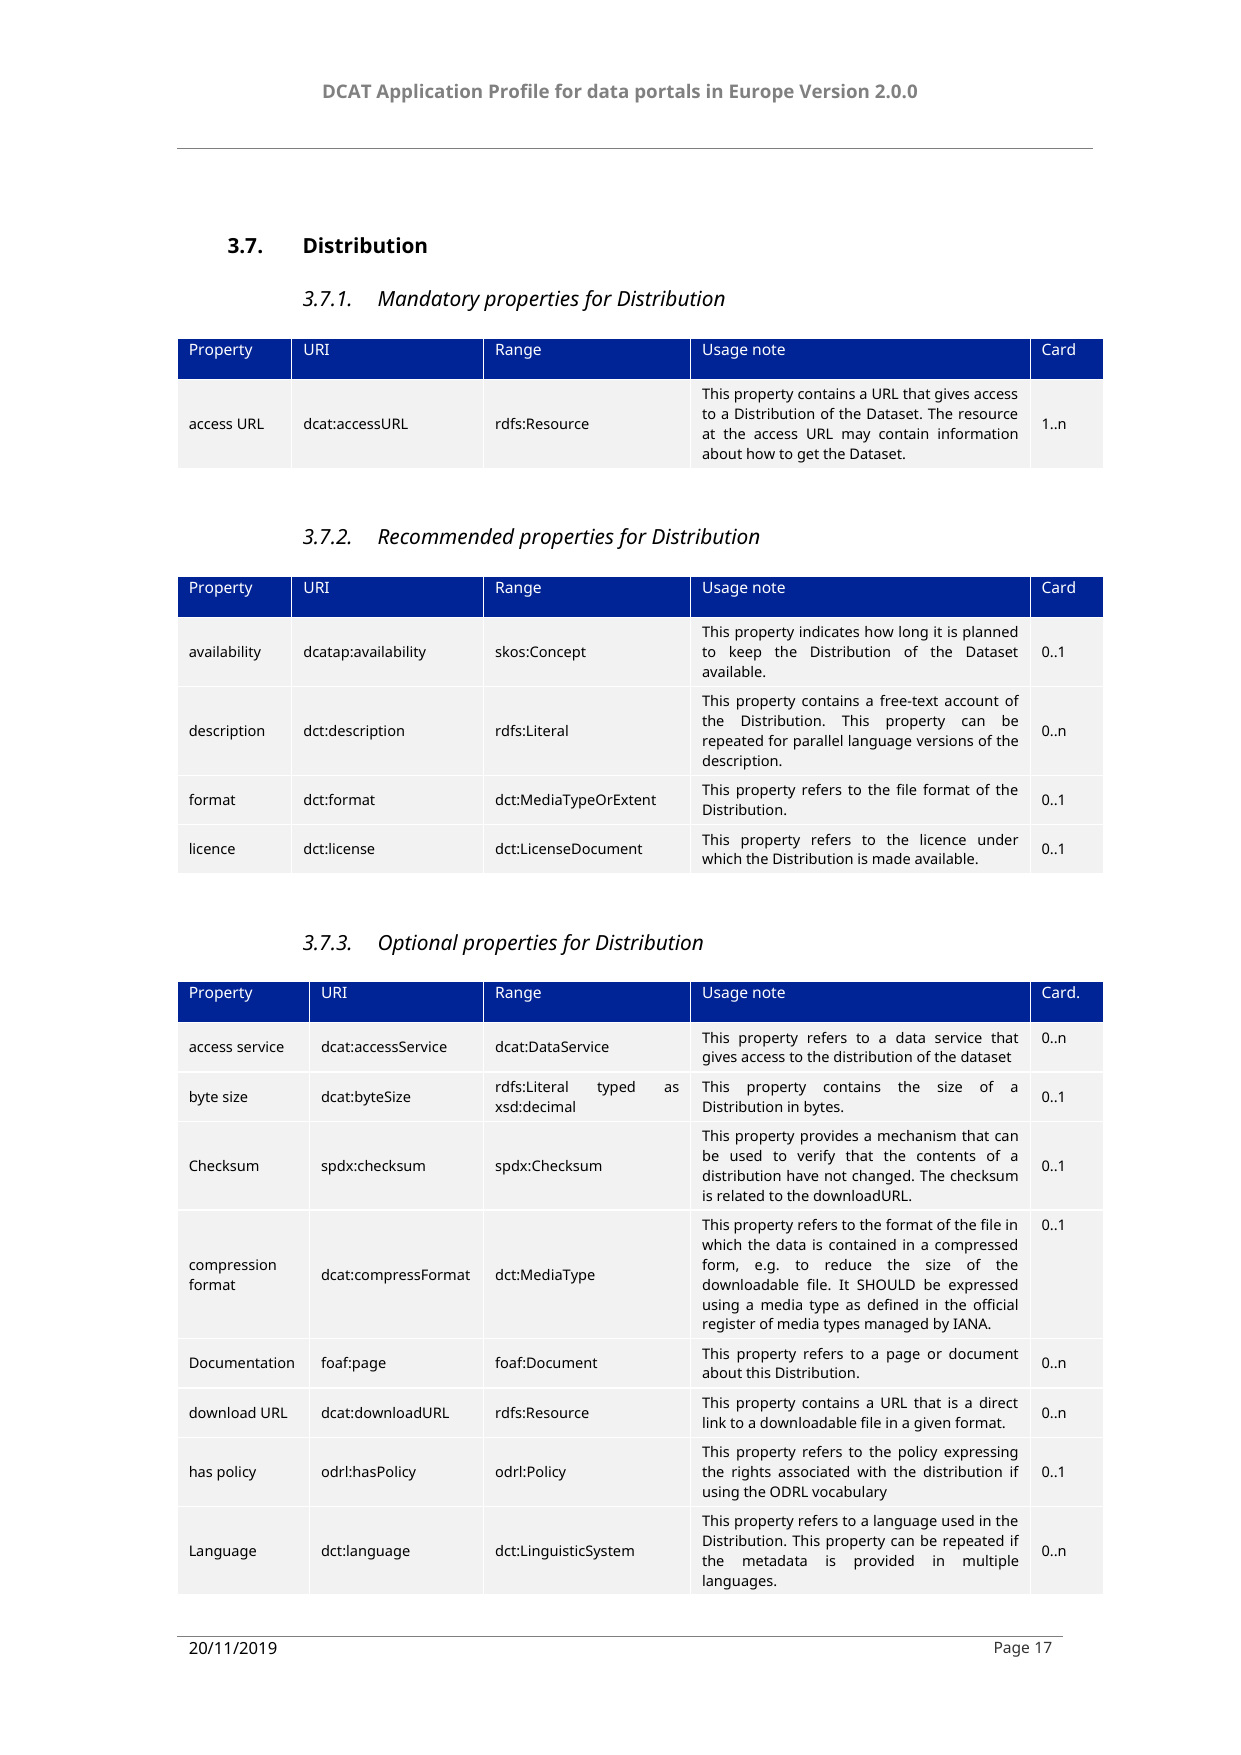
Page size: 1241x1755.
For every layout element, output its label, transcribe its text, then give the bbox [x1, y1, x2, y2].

table_cell has policy [178, 1438, 309, 1506]
table_cell foaf:Document [484, 1339, 690, 1387]
table_cell This property contains a URL that is a direct link to a downloadable file in a given format. [691, 1389, 1030, 1437]
table_cell dct:MediaType [484, 1211, 690, 1338]
subtitle Recommended properties for Distribution [302, 522, 1063, 551]
table_cell rdfs:Resource [484, 1389, 690, 1437]
table_header Property [178, 577, 291, 617]
table_cell dcat:accessURL [292, 380, 483, 468]
table_cell This property refers to a data service that gives access to the distribution of the dataset [691, 1023, 1030, 1071]
table_cell dcatap:availability [292, 618, 483, 686]
table_cell Language [178, 1507, 309, 1594]
table_cell This property contains the size of a Distribution in bytes. [691, 1073, 1030, 1121]
table_cell rdfs:Literal typed as xsd:decimal [484, 1073, 690, 1121]
table_cell dcat:accessService [310, 1023, 483, 1071]
table_cell foaf:page [310, 1339, 483, 1387]
table_cell 0..1 [1031, 1211, 1103, 1338]
table_cell spdx:Checksum [484, 1122, 690, 1209]
table_cell format [178, 776, 291, 824]
table_cell This property provides a mechanism that can be used to verify that the contents of a distribution have not changed. The checksum is related to the downloadURL. [691, 1122, 1030, 1209]
table_cell dct:language [310, 1507, 483, 1594]
table_header Range [484, 339, 690, 379]
table_cell download URL [178, 1389, 309, 1437]
table_cell Documentation [178, 1339, 309, 1387]
table_cell This property refers to the licence under which the Distribution is made available. [691, 825, 1030, 873]
subtitle Mandatory properties for Distribution [302, 284, 1063, 313]
table_cell This property refers to the format of the file in which the data is contained in a compressed form, e.g. to reduce the size of the downloadable file. It SHOULD be expressed using a media type as defined in the official register of media types managed by IANA. [691, 1211, 1030, 1338]
table_cell Checksum [178, 1122, 309, 1209]
table_cell 0..n [1031, 1339, 1103, 1387]
table_cell This property indicates how long it is planned to keep the Distribution of the Dataset available. [691, 618, 1030, 686]
table_header URI [292, 577, 483, 617]
table_cell dct:license [292, 825, 483, 873]
table_cell dct:LicenseDocument [484, 825, 690, 873]
table_header Usage note [691, 577, 1030, 617]
table_cell 1..n [1031, 380, 1103, 468]
table_header Usage note [691, 982, 1030, 1022]
subtitle Distribution [227, 231, 1063, 259]
table_cell rdfs:Resource [484, 380, 690, 468]
table_cell 0..n [1031, 687, 1103, 775]
table_header Card [1031, 577, 1103, 617]
table_cell odrl:hasPolicy [310, 1438, 483, 1506]
table_header Property [178, 339, 291, 379]
table_cell skos:Concept [484, 618, 690, 686]
table_header URI [310, 982, 483, 1022]
table_cell dct:MediaTypeOrExtent [484, 776, 690, 824]
table_cell access service [178, 1023, 309, 1071]
table_cell dcat:compressFormat [310, 1211, 483, 1338]
subtitle Optional properties for Distribution [302, 928, 1063, 956]
table_cell dct:LinguisticSystem [484, 1507, 690, 1594]
table_cell availability [178, 618, 291, 686]
table_cell description [178, 687, 291, 775]
table_cell This property refers to a language used in the Distribution. This property can be repeated if the metadata is provided in multiple languages. [691, 1507, 1030, 1594]
table_header Card [1031, 339, 1103, 379]
table_cell access URL [178, 380, 291, 468]
table_cell rdfs:Literal [484, 687, 690, 775]
table_cell 0..n [1031, 1389, 1103, 1437]
table_cell 0..1 [1031, 618, 1103, 686]
table_cell dct:description [292, 687, 483, 775]
table_header URI [292, 339, 483, 379]
table_cell dcat:DataService [484, 1023, 690, 1071]
table_cell licence [178, 825, 291, 873]
table_cell This property contains a URL that gives access to a Distribution of the Dataset. The resource at the access URL may contain information about how to get the Dataset. [691, 380, 1030, 468]
table_cell This property contains a free-text account of the Distribution. This property can be repeated for parallel language versions of the description. [691, 687, 1030, 775]
table_header Range [484, 577, 690, 617]
table_header Card. [1031, 982, 1103, 1022]
table_cell compression format [178, 1211, 309, 1338]
table_cell spdx:checksum [310, 1122, 483, 1209]
table_cell 0..1 [1031, 825, 1103, 873]
table_cell 0..1 [1031, 1122, 1103, 1209]
table_cell odrl:Policy [484, 1438, 690, 1506]
table_cell dcat:downloadURL [310, 1389, 483, 1437]
table_cell dcat:byteSize [310, 1073, 483, 1121]
table_cell byte size [178, 1073, 309, 1121]
table_cell This property refers to the policy expressing the rights associated with the distribution if using the ODRL vocabulary [691, 1438, 1030, 1506]
table_cell 0..1 [1031, 776, 1103, 824]
table_header Property [178, 982, 309, 1022]
table_cell This property refers to a page or document about this Distribution. [691, 1339, 1030, 1387]
table_header Usage note [691, 339, 1030, 379]
table_cell 0..1 [1031, 1438, 1103, 1506]
table_cell 0..n [1031, 1023, 1103, 1071]
table_cell This property refers to the file format of the Distribution. [691, 776, 1030, 824]
table_header Range [484, 982, 690, 1022]
table_cell 0..n [1031, 1507, 1103, 1594]
table_cell 0..1 [1031, 1073, 1103, 1121]
table_cell dct:format [292, 776, 483, 824]
